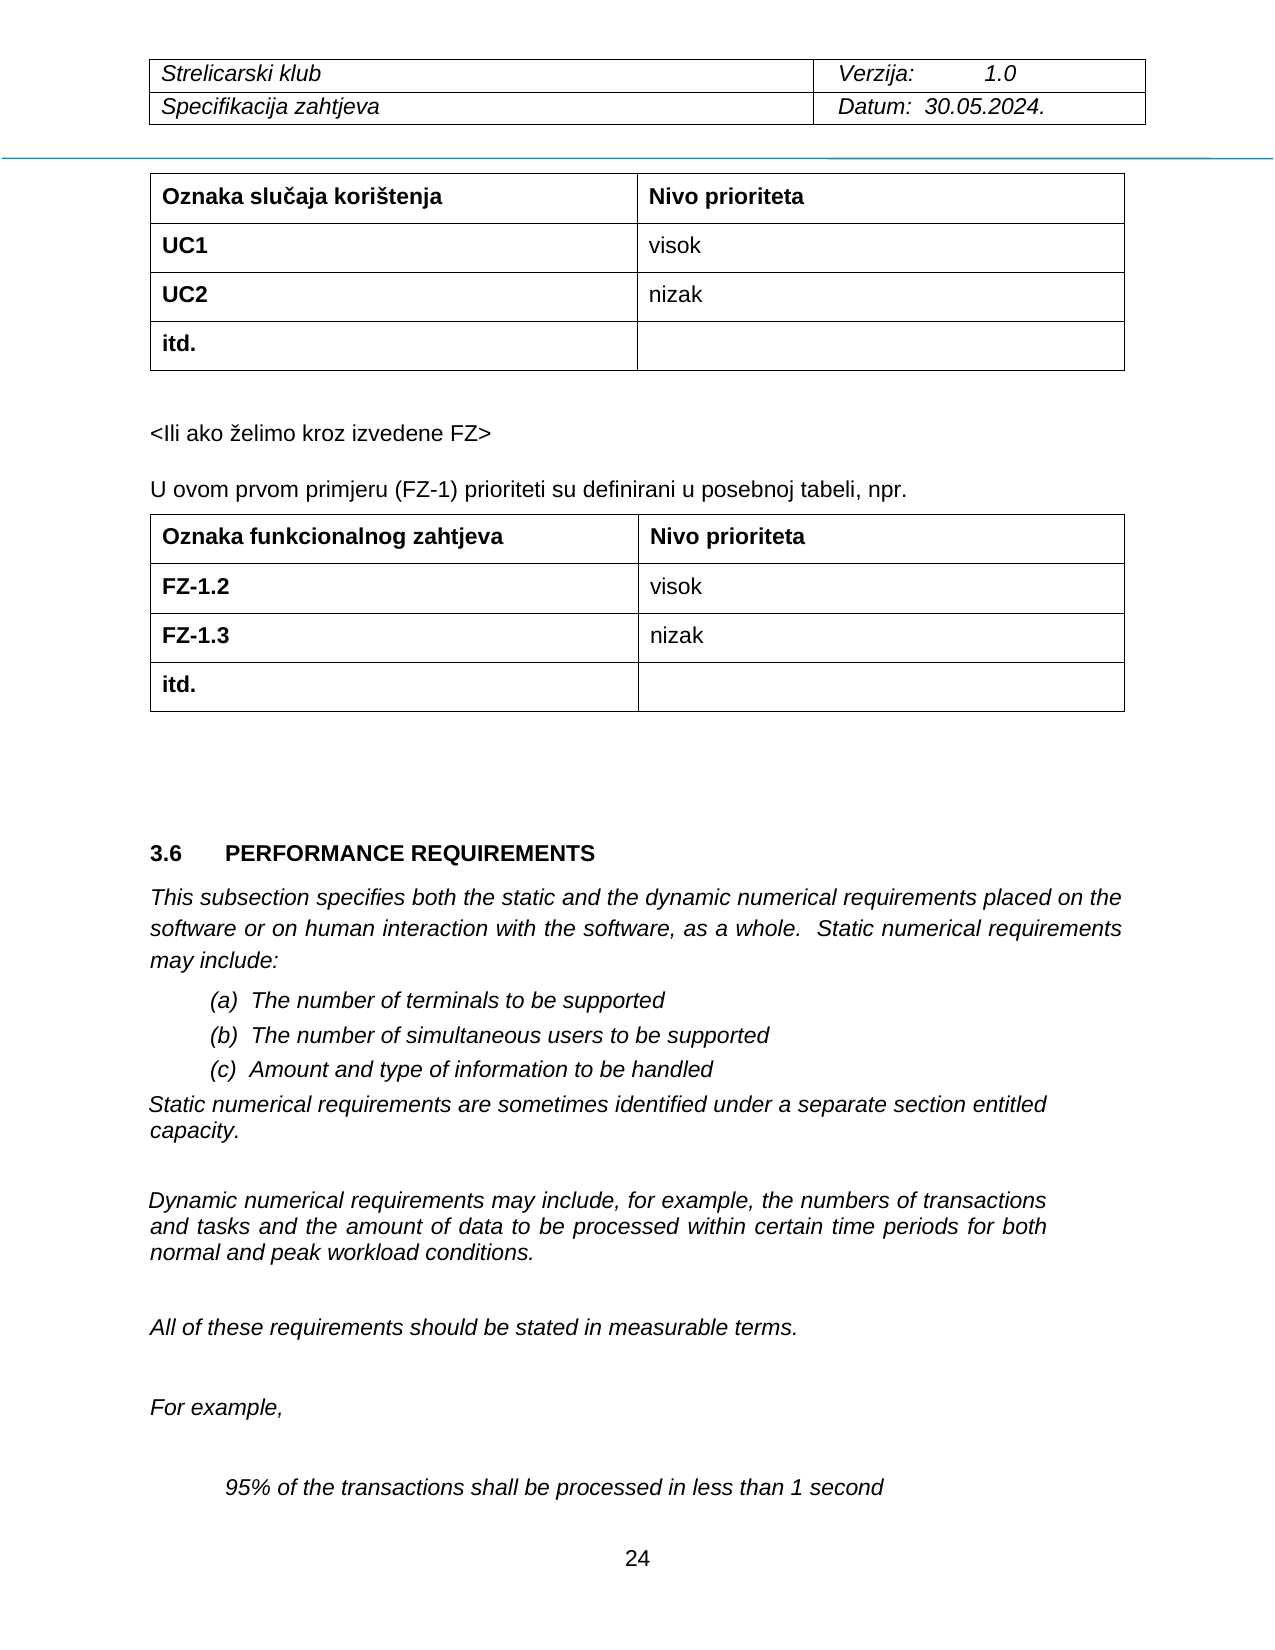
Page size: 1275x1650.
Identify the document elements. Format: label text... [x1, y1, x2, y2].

text (c) Amount and type of information to be handled [180, 1056, 1050, 1083]
subtitle Performance Requirements [150, 840, 1125, 866]
table_cell itd. [151, 663, 638, 711]
table_cell itd. [151, 322, 637, 370]
text Dynamic numerical requirements may include, for example, the numbers of transactions and tasks and the amount of data to be processed within certain time periods for both normal and peak workload conditions. [148, 1187, 1050, 1266]
text (b) The number of simultaneous users to be supported [180, 1022, 1050, 1048]
text <Ili ako želimo kroz izvedene FZ> [150, 419, 1125, 446]
table_cell UC2 [151, 273, 637, 321]
table_header Nivo prioriteta [639, 515, 1124, 563]
table_header Nivo prioriteta [638, 174, 1124, 222]
text Static numerical requirements are sometimes identified under a separate section entitled capacity. [148, 1091, 1050, 1144]
table_cell nizak [639, 614, 1124, 662]
table_cell UC1 [151, 224, 637, 272]
table_cell FZ-1.3 [151, 614, 638, 662]
table_cell [638, 322, 1124, 370]
table_cell visok [639, 564, 1124, 612]
text 95% of the transactions shall be processed in less than 1 second [225, 1473, 1125, 1500]
text All of these requirements should be stated in measurable terms. [150, 1314, 1125, 1340]
text (a) The number of terminals to be supported [180, 987, 1050, 1013]
table_header Oznaka slučaja korištenja [151, 174, 637, 222]
table_cell FZ-1.2 [151, 564, 638, 612]
table_cell visok [638, 224, 1124, 272]
text U ovom prvom primjeru (FZ-1) prioriteti su definirani u posebnoj tabeli, npr. [150, 476, 1125, 502]
text For example, [150, 1394, 1125, 1420]
table_cell [639, 663, 1124, 711]
table_cell nizak [638, 273, 1124, 321]
text This subsection specifies both the static and the dynamic numerical requirements placed on the software or on human interaction with the software, as a whole. Static numerical requirements may include: [150, 884, 1125, 973]
table_header Oznaka funkcionalnog zahtjeva [151, 515, 638, 563]
